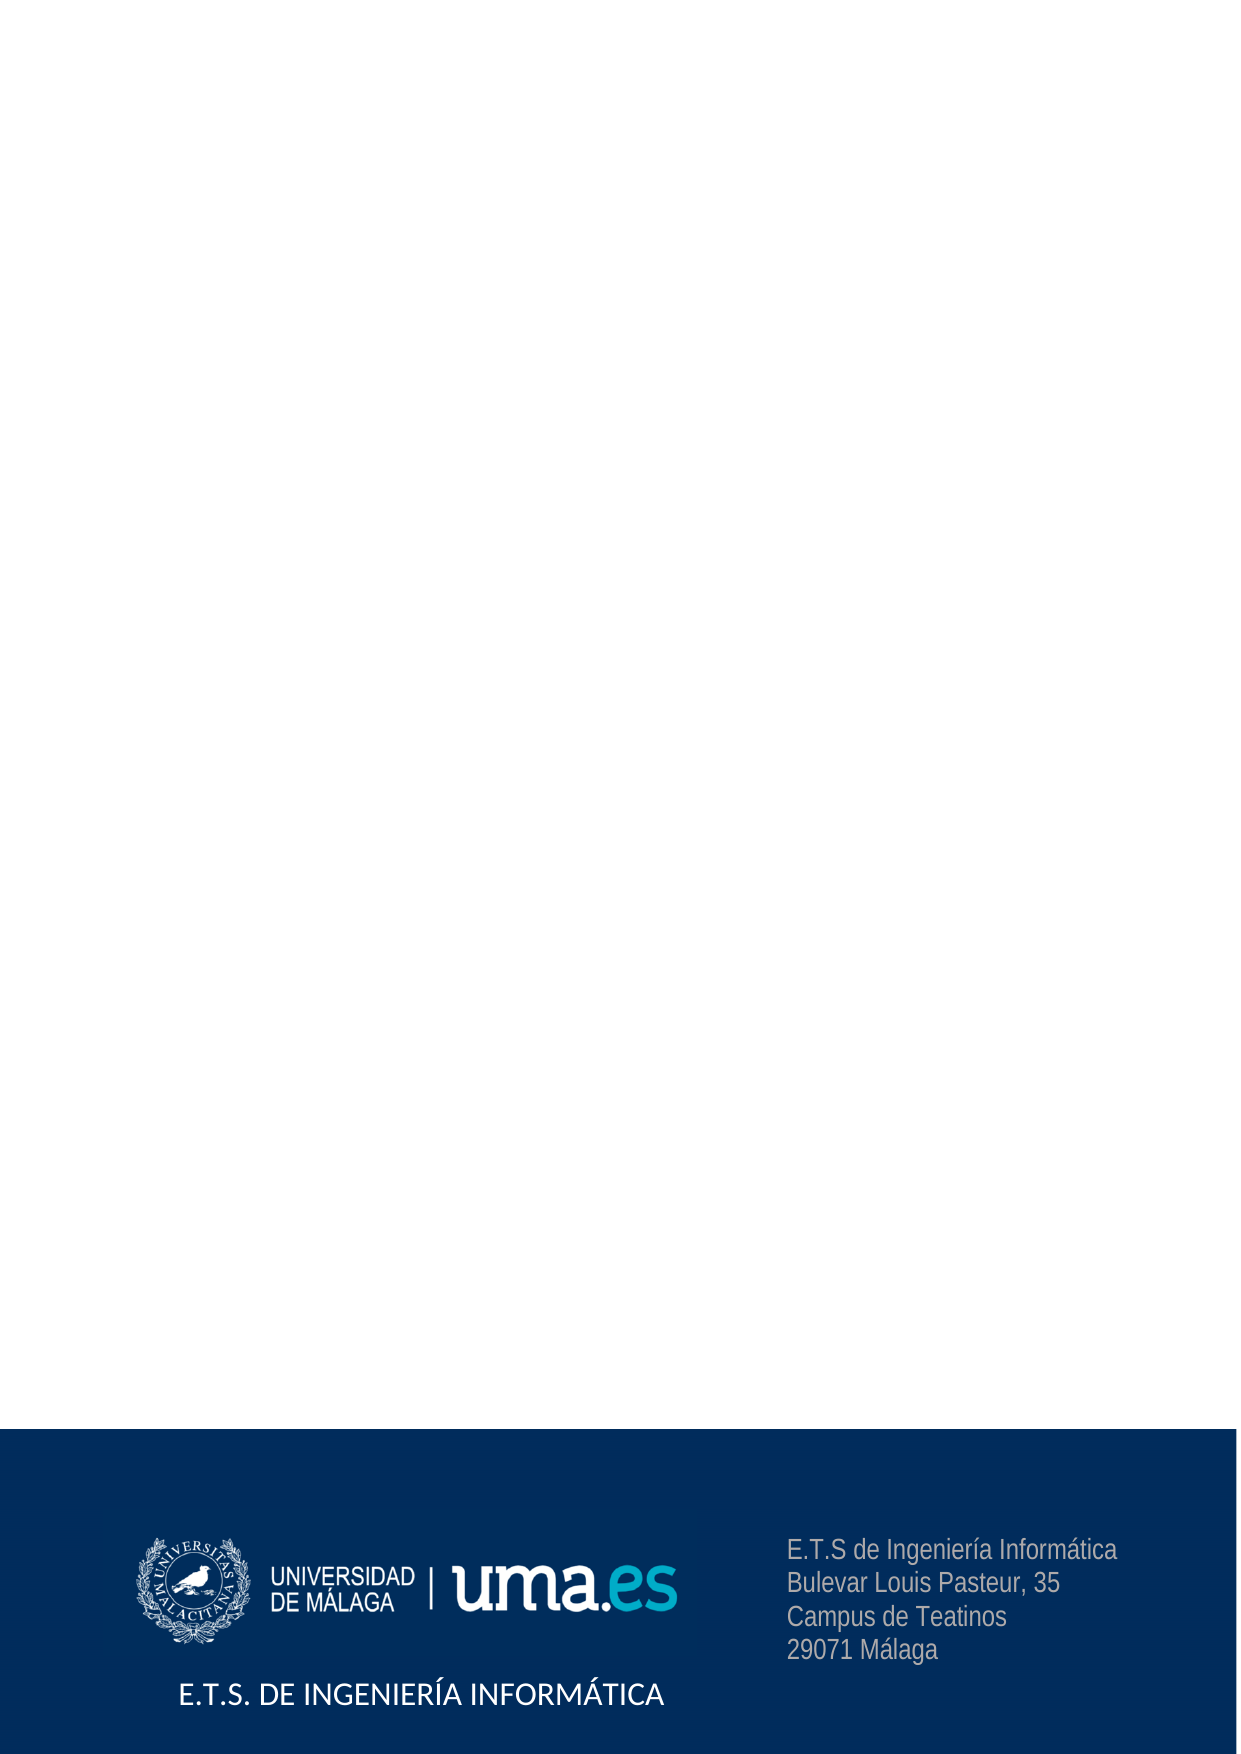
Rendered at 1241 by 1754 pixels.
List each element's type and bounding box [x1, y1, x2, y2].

picture [0, 1429, 1237, 1754]
